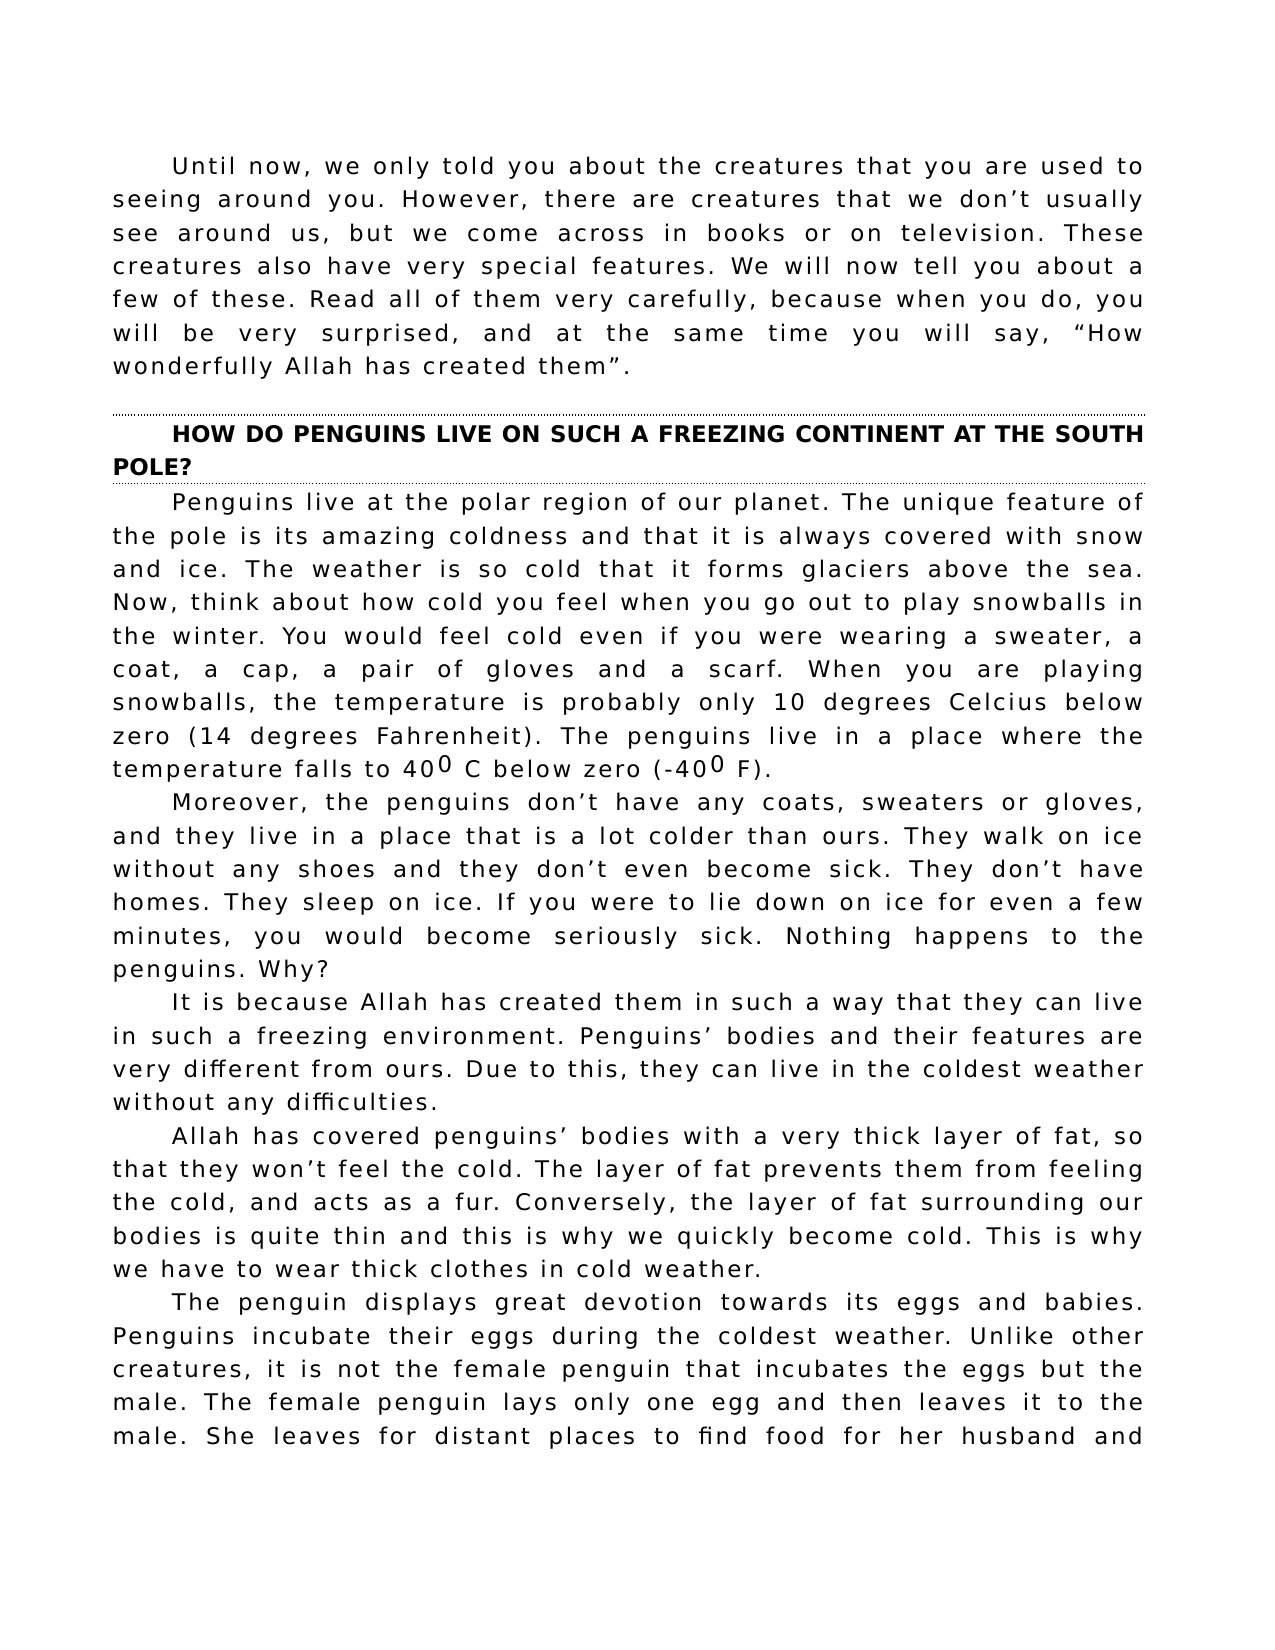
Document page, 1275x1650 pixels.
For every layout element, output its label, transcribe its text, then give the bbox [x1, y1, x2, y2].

text Allah has covered penguins’ bodies with a very thick layer of fat, so that they won’t feel the cold. The layer of fat prevents them from feeling the cold, and acts as a fur. Conversely, the layer of fat surrounding our bodies is quite thin and this is why we quickly become cold. This is why we have to wear thick clothes in cold weather. [112, 1117, 1145, 1284]
text Until now, we only told you about the creatures that you are used to seeing around you. However, there are creatures that we don’t usually see around us, but we come across in books or on television. These creatures also have very special features. We will now tell you about a few of these. Read all of them very carefully, because when you do, you will be very surprised, and at the same time you will say, “How wonderfully Allah has created them”. [112, 148, 1145, 381]
text It is because Allah has created them in such a way that they can live in such a freezing environment. Penguins’ bodies and their features are very different from ours. Due to this, they can live in the coldest weather without any difficulties. [112, 984, 1145, 1117]
text HOW DO PENGUINS LIVE ON SUCH A FREEZING CONTINENT AT THE SOUTH POLE? [112, 414, 1145, 484]
text Penguins live at the polar region of our planet. The unique feature of the pole is its amazing coldness and that it is always covered with snow and ice. The weather is so cold that it forms glaciers above the sea. Now, think about how cold you feel when you go out to play snowballs in the winter. You would feel cold even if you were wearing a sweater, a coat, a cap, a pair of gloves and a scarf. When you are playing snowballs, the temperature is probably only 10 degrees Celcius below zero (14 degrees Fahrenheit). The penguins live in a place where the temperature falls to 400 C below zero (-400 F). [112, 484, 1145, 784]
text The penguin displays great devotion towards its eggs and babies. Penguins incubate their eggs during the coldest weather. Unlike other creatures, it is not the female penguin that incubates the eggs but the male. The female penguin lays only one egg and then leaves it to the male. She leaves for distant places to find food for her husband and [112, 1284, 1145, 1451]
text Moreover, the penguins don’t have any coats, sweaters or gloves, and they live in a place that is a lot colder than ours. They walk on ice without any shoes and they don’t even become sick. They don’t have homes. They sleep on ice. If you were to lie down on ice for even a few minutes, you would become seriously sick. Nothing happens to the penguins. Why? [112, 784, 1145, 984]
